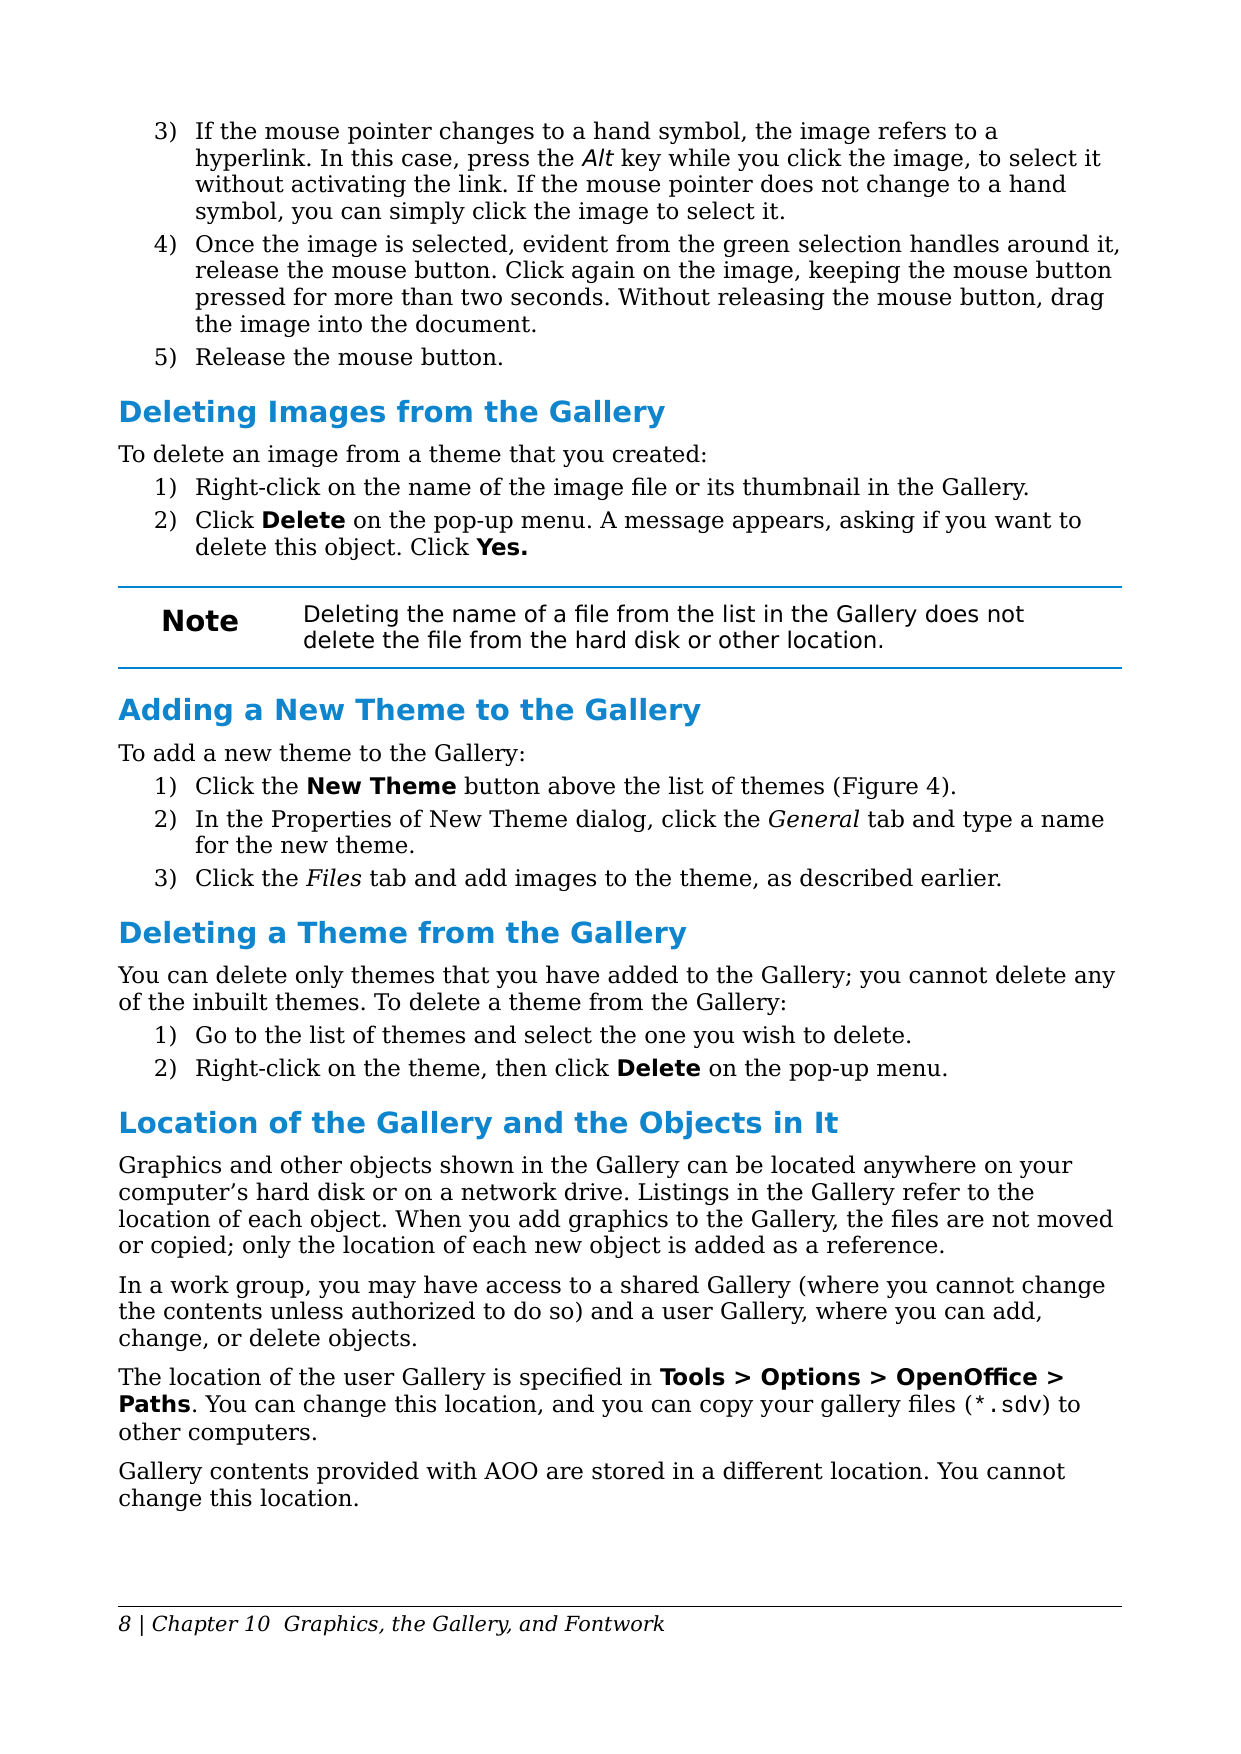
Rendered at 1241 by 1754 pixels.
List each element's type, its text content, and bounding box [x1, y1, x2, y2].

text In a work group, you may have access to a shared Gallery (where you cannot change the contents unless authorized to do so) and a user Gallery, where you can add, change, or delete objects. [118, 1272, 1122, 1352]
table_header Deleting the name of a file from the list in the Gallery does not delete the file from the hard disk or other location. [281, 588, 1122, 667]
subtitle Location of the Gallery and the Objects in It [118, 1106, 1122, 1140]
list To delete an image from a theme that you created: [118, 441, 1122, 468]
list In the Properties of New Theme dialog, click the General tab and type a name for the new theme. [177, 806, 1122, 859]
list To add a new theme to the Gallery: [118, 740, 1122, 766]
list Once the image is selected, evident from the green selection handles around it, release the mouse button. Click again on the image, keeping the mouse button pressed for more than two seconds. Without releasing the mouse button, drag the image into the document. [177, 231, 1122, 338]
subtitle Adding a New Theme to the Gallery [118, 693, 1122, 727]
subtitle Deleting Images from the Gallery [118, 395, 1122, 429]
table_header Note [118, 588, 281, 667]
list If the mouse pointer changes to a hand symbol, the image refers to a hyperlink. In this case, press the Alt key while you click the image, to select it without activating the link. If the mouse pointer does not change to a hand symbol, you can simply click the image to select it. [177, 118, 1122, 225]
subtitle Deleting a Theme from the Gallery [118, 916, 1122, 950]
list Right-click on the name of the image file or its thumbnail in the Gallery. [177, 474, 1122, 501]
text Graphics and other objects shown in the Gallery can be located anywhere on your computer’s hard disk or on a network drive. Listings in the Gallery refer to the location of each object. When you add graphics to the Gallery, the files are not moved or copied; only the location of each new object is added as a reference. [118, 1153, 1122, 1259]
text Gallery contents provided with AOO are stored in a different location. You cannot change this location. [118, 1458, 1122, 1512]
list Release the mouse button. [177, 344, 1122, 371]
list Click the New Theme button above the list of themes (Figure 4). [177, 773, 1122, 799]
list Click the Files tab and add images to the theme, as described earlier. [177, 865, 1122, 892]
list Right-click on the theme, then click Delete on the pop-up menu. [177, 1055, 1122, 1082]
list Click Delete on the pop-up menu. A message appears, asking if you want to delete this object. Click Yes. [177, 507, 1122, 561]
text The location of the user Gallery is specified in Tools > Options > OpenOffice > Paths. You can change this location, and you can copy your gallery files (*.sdv) to other computers. [118, 1364, 1122, 1446]
list You can delete only themes that you have added to the Gallery; you cannot delete any of the inbuilt themes. To delete a theme from the Gallery: [118, 963, 1122, 1016]
list Go to the list of themes and select the one you wish to delete. [177, 1022, 1122, 1049]
